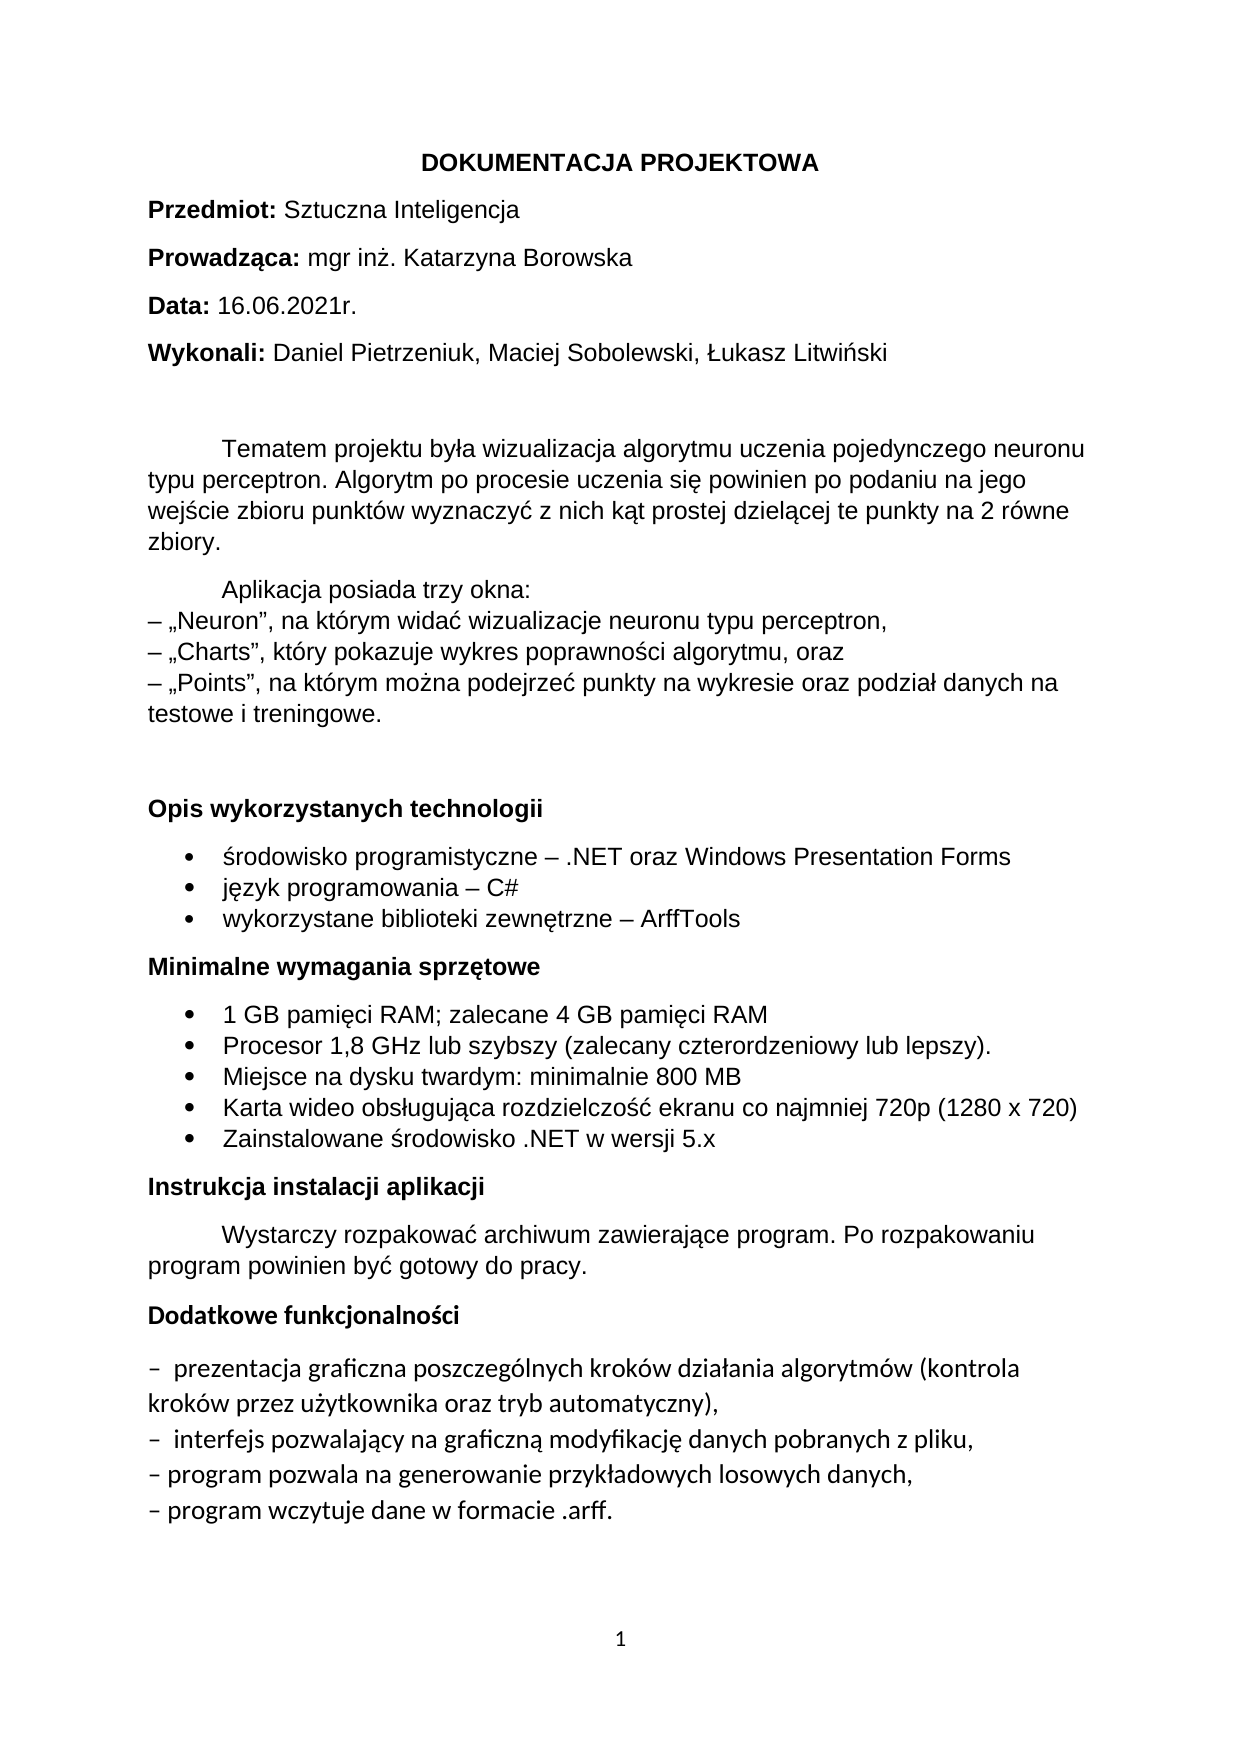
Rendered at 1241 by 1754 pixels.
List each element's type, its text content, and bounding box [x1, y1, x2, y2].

list Karta wideo obsługująca rozdzielczość ekranu co najmniej 720p (1280 x 720) [185, 1093, 1093, 1122]
list środowisko programistyczne – .NET oraz Windows Presentation Forms [185, 842, 1093, 871]
list Zainstalowane środowisko .NET w wersji 5.x [185, 1124, 1093, 1153]
text Instrukcja instalacji aplikacji [148, 1172, 1093, 1201]
text Przedmiot: Sztuczna Inteligencja [148, 195, 1093, 224]
list Procesor 1,8 GHz lub szybszy (zalecany czterordzeniowy lub lepszy). [185, 1031, 1093, 1059]
list język programowania – C# [185, 873, 1093, 902]
list 1 GB pamięci RAM; zalecane 4 GB pamięci RAM [185, 999, 1093, 1028]
list wykorzystane biblioteki zewnętrzne – ArffTools [185, 904, 1093, 933]
text Aplikacja posiada trzy okna: – „Neuron”, na którym widać wizualizacje neuronu typu perceptron, – „Charts”, który pokazuje wykres poprawności algorytmu, oraz – „Points”, na którym można podejrzeć punkty na wykresie oraz podział danych na testowe i treningowe. [148, 575, 1093, 728]
text Wykonali: Daniel Pietrzeniuk, Maciej Sobolewski, Łukasz Litwiński [148, 338, 1093, 367]
text Minimalne wymagania sprzętowe [148, 952, 1093, 981]
text Prowadząca: mgr inż. Katarzyna Borowska [148, 243, 1093, 272]
text Tematem projektu była wizualizacja algorytmu uczenia pojedynczego neuronu typu perceptron. Algorytm po procesie uczenia się powinien po podaniu na jego wejście zbioru punktów wyznaczyć z nich kąt prostej dzielącej te punkty na 2 równe zbiory. [148, 434, 1093, 556]
text Dodatkowe funkcjonalności [148, 1298, 1093, 1331]
text – prezentacja graficzna poszczególnych kroków działania algorytmów (kontrola kroków przez użytkownika oraz tryb automatyczny), – interfejs pozwalający na graficzną modyfikację danych pobranych z pliku, – program pozwala na generowanie przykładowych losowych danych, – program wczytuje dane w formacie .arff. [148, 1351, 1093, 1526]
list Miejsce na dysku twardym: minimalnie 800 MB [185, 1062, 1093, 1091]
text DOKUMENTACJA PROJEKTOWA [148, 148, 1093, 176]
text Opis wykorzystanych technologii [148, 794, 1093, 823]
text Wystarczy rozpakować archiwum zawierające program. Po rozpakowaniu program powinien być gotowy do pracy. [148, 1220, 1093, 1279]
text Data: 16.06.2021r. [148, 291, 1093, 319]
